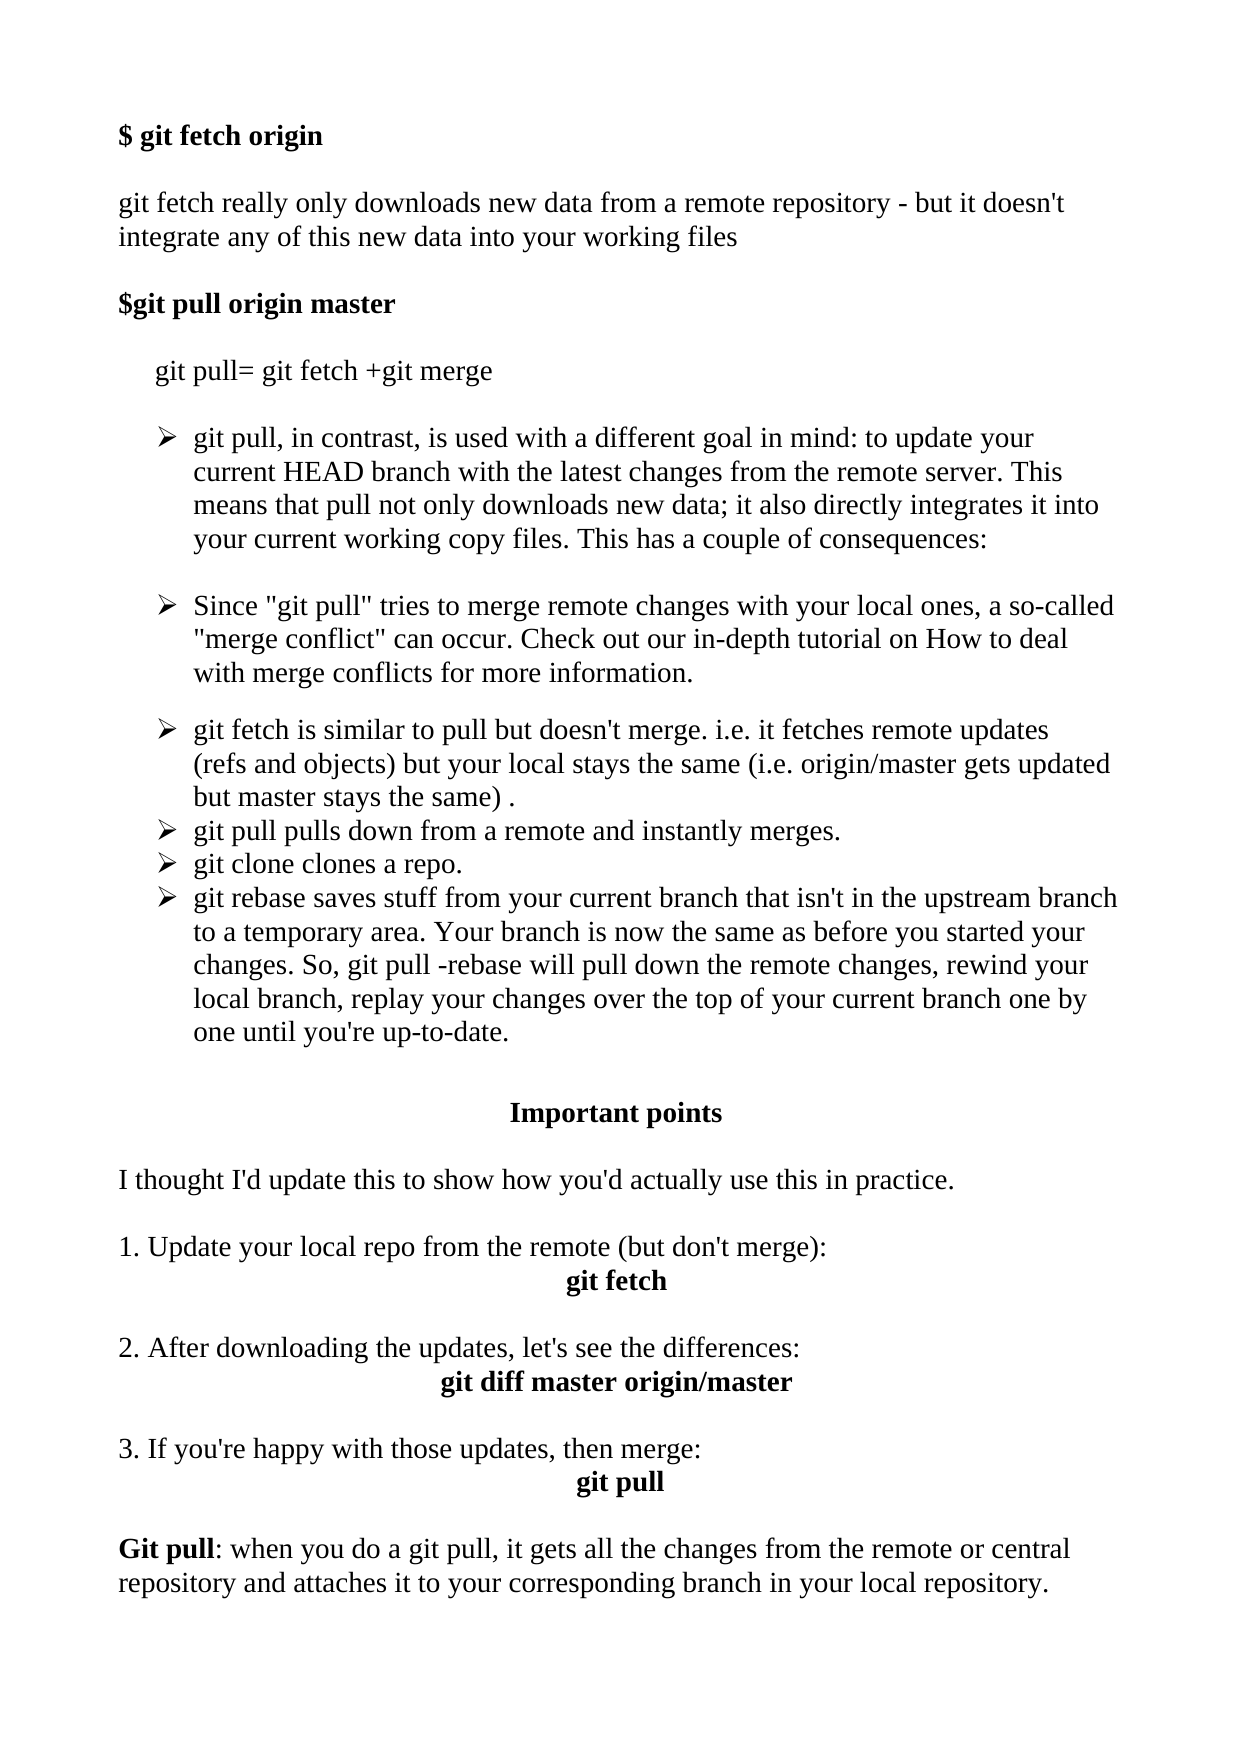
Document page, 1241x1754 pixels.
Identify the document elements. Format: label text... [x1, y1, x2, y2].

text git pull [118, 1464, 1122, 1498]
text git fetch really only downloads new data from a remote repository - but it doesn't integrate any of this new data into your working files [118, 185, 1122, 252]
text git pull= git fetch +git merge [118, 353, 1122, 386]
text git fetch [118, 1263, 1122, 1297]
text Git pull: when you do a git pull, it gets all the changes from the remote or central repository and attaches it to your corresponding branch in your local repository. [118, 1531, 1122, 1598]
text $ git fetch origin [118, 118, 1122, 152]
text I thought I'd update this to show how you'd actually use this in practice. [118, 1162, 1122, 1196]
list git fetch is similar to pull but doesn't merge. i.e. it fetches remote updates (refs and objects) but your local stays the same (i.e. origin/master gets updated but master stays the same) . [156, 712, 1122, 813]
text 1. Update your local repo from the remote (but don't merge): [118, 1229, 1122, 1263]
text 3. If you're happy with those updates, then merge: [118, 1431, 1122, 1464]
text git diff master origin/master [118, 1364, 1122, 1397]
list git clone clones a repo. [156, 847, 1122, 880]
list Since "git pull" tries to merge remote changes with your local ones, a so-called "merge conflict" can occur. Check out our in-depth tutorial on How to deal with merge conflicts for more information. [156, 588, 1122, 688]
text Important points [118, 1095, 1122, 1129]
text $git pull origin master [118, 286, 1122, 319]
text 2. After downloading the updates, let's see the differences: [118, 1330, 1122, 1364]
list git pull pulls down from a remote and instantly merges. [156, 813, 1122, 847]
list git pull, in contrast, is used with a different goal in mind: to update your current HEAD branch with the latest changes from the remote server. This means that pull not only downloads new data; it also directly integrates it into your current working copy files. This has a couple of consequences: [156, 420, 1122, 554]
list git rebase saves stuff from your current branch that isn't in the upstream branch to a temporary area. Your branch is now the same as before you started your changes. So, git pull -rebase will pull down the remote changes, rewind your local branch, replay your changes over the top of your current branch one by one until you're up-to-date. [156, 880, 1122, 1048]
